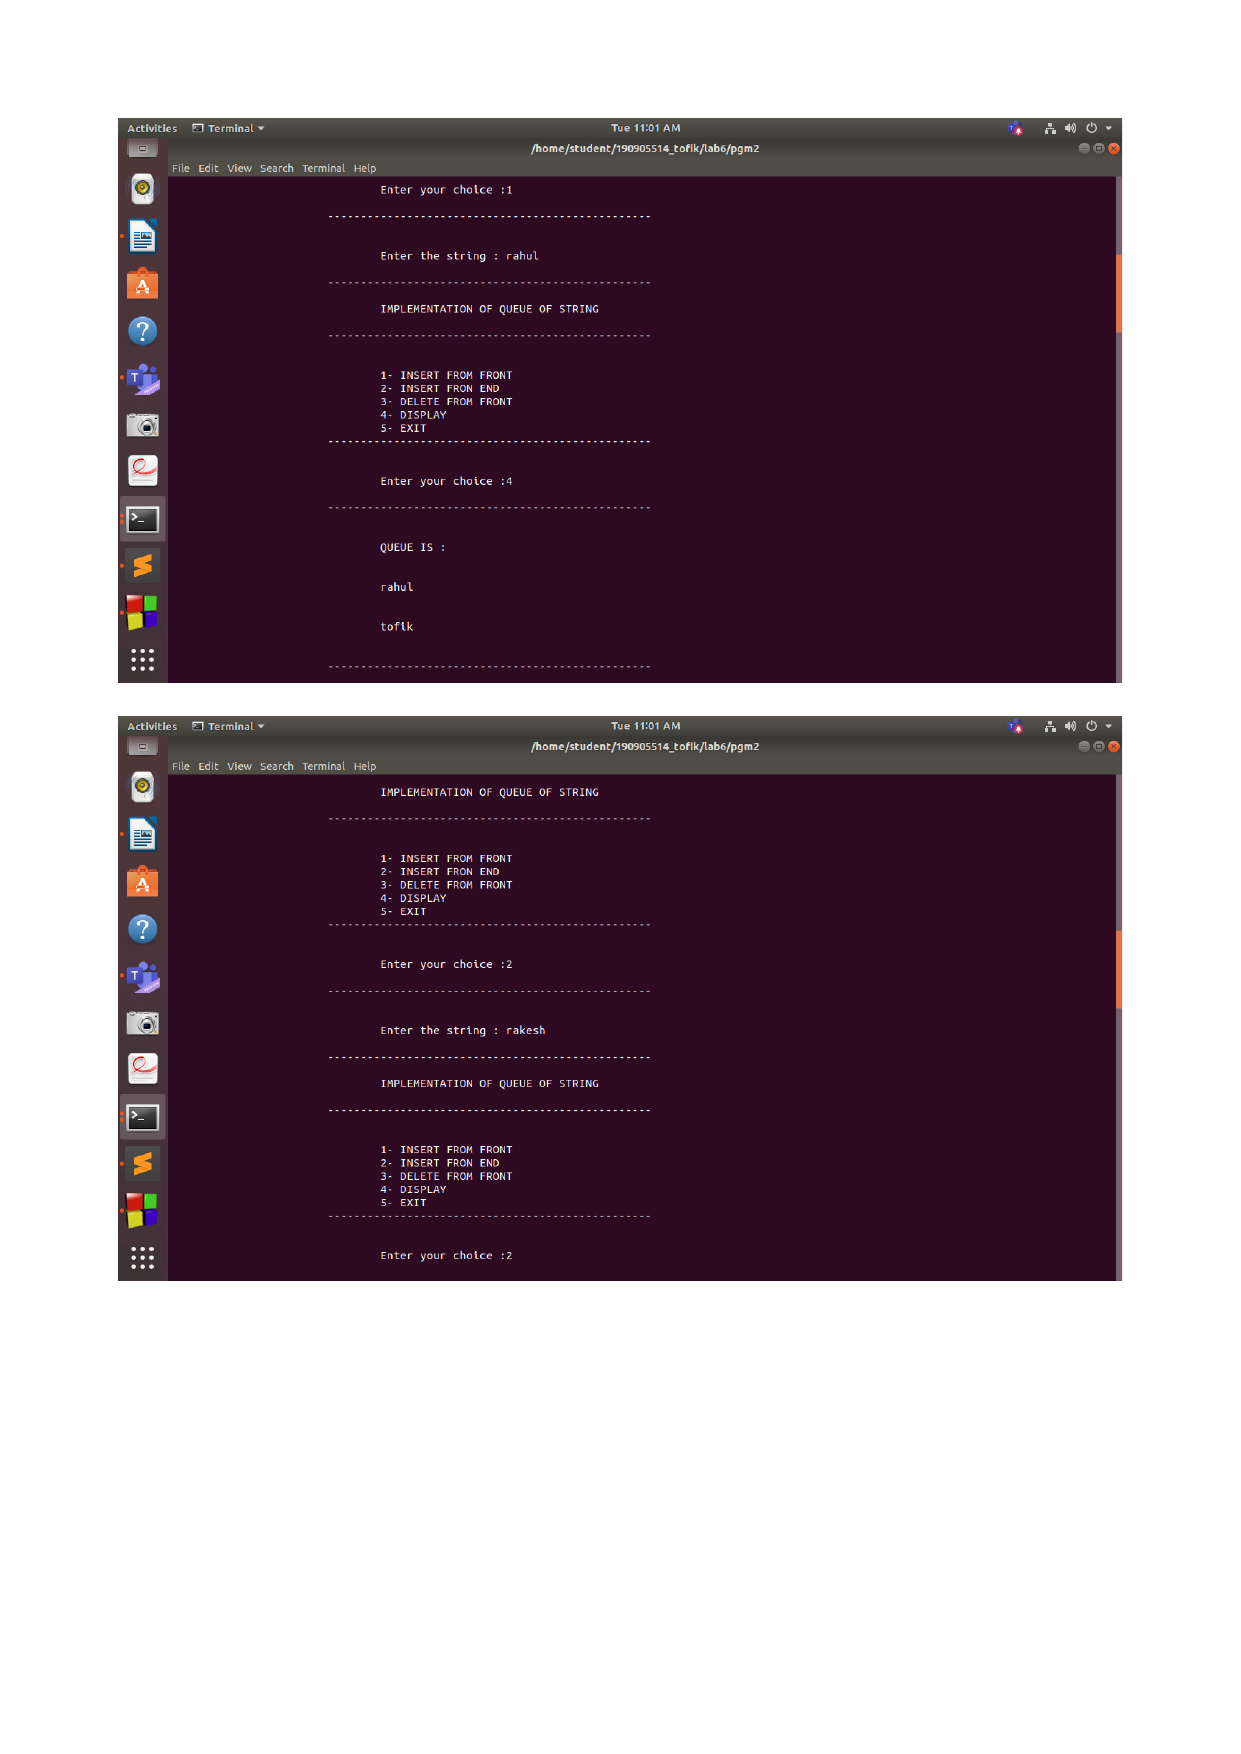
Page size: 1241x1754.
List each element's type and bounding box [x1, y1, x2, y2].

picture [118, 118, 1123, 683]
picture [118, 716, 1123, 1281]
